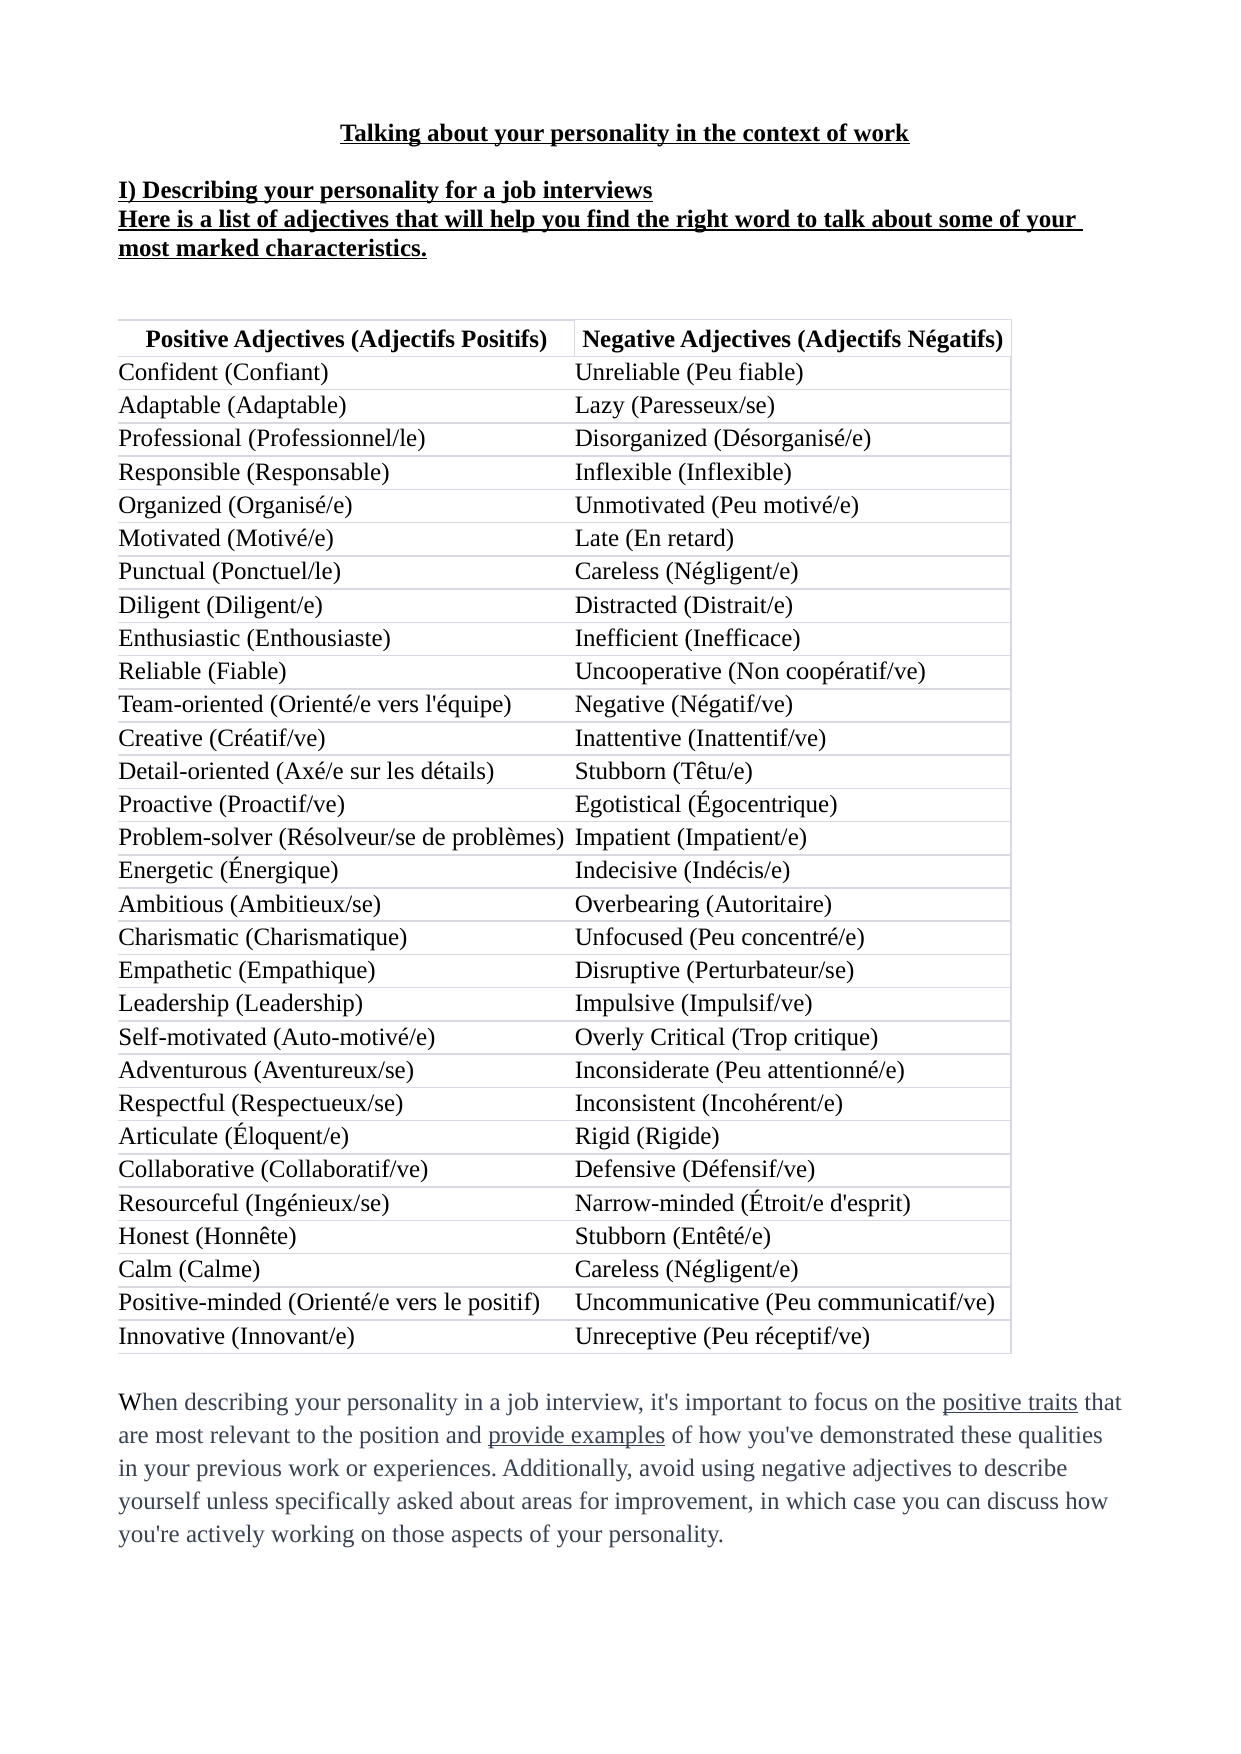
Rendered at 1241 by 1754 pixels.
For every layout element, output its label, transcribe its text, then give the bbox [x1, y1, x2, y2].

table_cell Rigid (Rigide) [575, 1121, 1010, 1153]
table_cell Articulate (Éloquent/e) [118, 1121, 574, 1153]
table_cell Proactive (Proactif/ve) [118, 789, 574, 821]
table_cell Enthusiastic (Enthousiaste) [118, 623, 574, 654]
table_cell Detail-oriented (Axé/e sur les détails) [118, 756, 574, 787]
table_header Negative Adjectives (Adjectifs Négatifs) [575, 320, 1011, 356]
table_cell Disorganized (Désorganisé/e) [575, 424, 1010, 455]
table_cell Lazy (Paresseux/se) [575, 390, 1010, 422]
table_cell Motivated (Motivé/e) [118, 523, 574, 555]
table_cell Stubborn (Têtu/e) [575, 756, 1010, 787]
table_cell Careless (Négligent/e) [575, 1254, 1010, 1286]
table_cell Adaptable (Adaptable) [118, 390, 574, 422]
table_cell Uncommunicative (Peu communicatif/ve) [575, 1288, 1010, 1319]
table_cell Energetic (Énergique) [118, 856, 574, 887]
table_cell Resourceful (Ingénieux/se) [118, 1188, 574, 1219]
table_cell Diligent (Diligent/e) [118, 590, 574, 621]
table_cell Careless (Négligent/e) [575, 557, 1010, 588]
table_cell Inattentive (Inattentif/ve) [575, 723, 1010, 754]
text I) Describing your personality for a job interviews [118, 176, 1122, 204]
table_cell Collaborative (Collaboratif/ve) [118, 1155, 574, 1186]
table_cell Unreliable (Peu fiable) [575, 357, 1010, 389]
table_header Positive Adjectives (Adjectifs Positifs) [118, 321, 574, 356]
table_cell Indecisive (Indécis/e) [575, 856, 1010, 887]
text Here is a list of adjectives that will help you find the right word to talk about some of your most marked characteristics. [118, 204, 1122, 319]
table_cell Impulsive (Impulsif/ve) [575, 988, 1010, 1020]
table_cell Overly Critical (Trop critique) [575, 1022, 1010, 1053]
table_cell Unfocused (Peu concentré/e) [575, 922, 1010, 954]
table_cell Positive-minded (Orienté/e vers le positif) [118, 1288, 574, 1319]
table_cell Egotistical (Égocentrique) [575, 789, 1010, 821]
table_cell Confident (Confiant) [118, 357, 574, 389]
table_cell Inefficient (Inefficace) [575, 623, 1010, 654]
text Talking about your personality in the context of work [118, 118, 1122, 147]
table_cell Inflexible (Inflexible) [575, 457, 1010, 488]
table_cell Honest (Honnête) [118, 1221, 574, 1253]
table_cell Calm (Calme) [118, 1254, 574, 1286]
table_cell Inconsiderate (Peu attentionné/e) [575, 1055, 1010, 1087]
table_cell Problem-solver (Résolveur/se de problèmes) [118, 822, 574, 854]
table_cell Distracted (Distrait/e) [575, 590, 1010, 621]
table_cell Organized (Organisé/e) [118, 490, 574, 522]
table_cell Team-oriented (Orienté/e vers l'équipe) [118, 690, 574, 721]
table_cell Respectful (Respectueux/se) [118, 1088, 574, 1120]
table_cell Stubborn (Entêté/e) [575, 1221, 1010, 1253]
table_cell Disruptive (Perturbateur/se) [575, 955, 1010, 987]
table_cell Creative (Créatif/ve) [118, 723, 574, 754]
table_cell Defensive (Défensif/ve) [575, 1155, 1010, 1186]
table_cell Inconsistent (Incohérent/e) [575, 1088, 1010, 1120]
text When describing your personality in a job interview, it's important to focus on the positive traits that are most relevant to the position and provide examples of how you've demonstrated these qualities in your previous work or experiences. Additionally, avoid using negative adjectives to describe yourself unless specifically asked about areas for improvement, in which case you can discuss how you're actively working on those aspects of your personality. [118, 1354, 1122, 1548]
table_cell Uncooperative (Non coopératif/ve) [575, 656, 1010, 688]
table_cell Unmotivated (Peu motivé/e) [575, 490, 1010, 522]
table_cell Leadership (Leadership) [118, 988, 574, 1020]
table_cell Unreceptive (Peu réceptif/ve) [575, 1321, 1010, 1352]
table_cell Responsible (Responsable) [118, 457, 574, 488]
table_cell Punctual (Ponctuel/le) [118, 557, 574, 588]
table_cell Charismatic (Charismatique) [118, 922, 574, 954]
table_cell Ambitious (Ambitieux/se) [118, 889, 574, 920]
table_cell Adventurous (Aventureux/se) [118, 1055, 574, 1087]
table_cell Empathetic (Empathique) [118, 955, 574, 987]
table_cell Late (En retard) [575, 523, 1010, 555]
table_cell Self-motivated (Auto-motivé/e) [118, 1022, 574, 1053]
table_cell Innovative (Innovant/e) [118, 1321, 574, 1352]
table_cell Overbearing (Autoritaire) [575, 889, 1010, 920]
table_cell Reliable (Fiable) [118, 656, 574, 688]
table_cell Negative (Négatif/ve) [575, 690, 1010, 721]
table_cell Narrow-minded (Étroit/e d'esprit) [575, 1188, 1010, 1219]
table_cell Impatient (Impatient/e) [575, 822, 1010, 854]
table_cell Professional (Professionnel/le) [118, 424, 574, 455]
